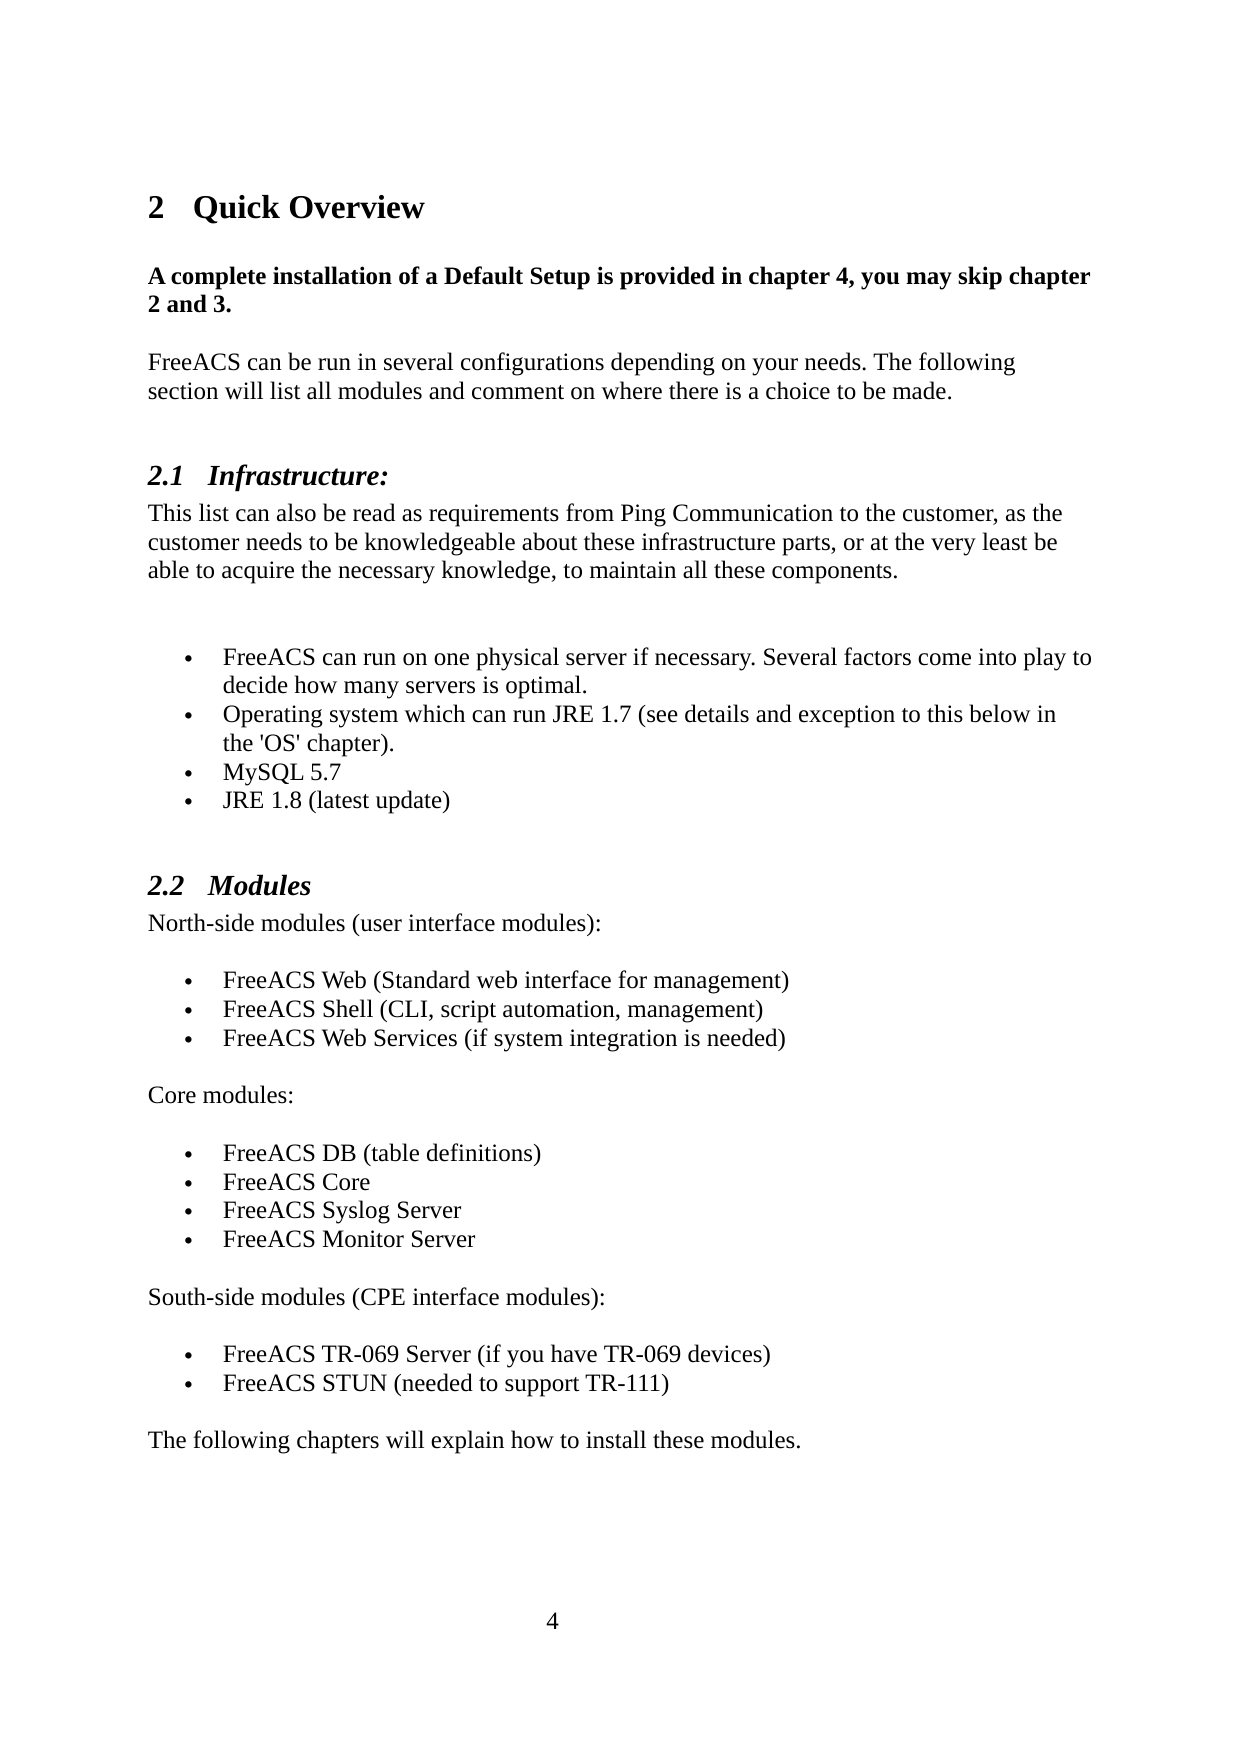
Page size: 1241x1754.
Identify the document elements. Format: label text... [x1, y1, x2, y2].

text This list can also be read as requirements from Ping Communication to the customer, as the customer needs to be knowledgeable about these infrastructure parts, or at the very least be able to acquire the necessary knowledge, to maintain all these components. [148, 498, 1092, 584]
subtitle Quick Overview [148, 187, 1092, 226]
text North-side modules (user interface modules): [148, 908, 1092, 937]
list FreeACS Web Services (if system integration is needed) [185, 1023, 1092, 1052]
subtitle Modules [148, 868, 1092, 902]
list FreeACS STUN (needed to support TR-111) [185, 1368, 1092, 1397]
text South-side modules (CPE interface modules): [148, 1282, 1092, 1310]
list FreeACS Syslog Server [185, 1195, 1092, 1224]
list FreeACS Web (Standard web interface for management) [185, 965, 1092, 994]
text Core modules: [148, 1080, 1092, 1109]
text The following chapters will explain how to install these modules. [148, 1425, 1092, 1454]
list JRE 1.8 (latest update) [185, 786, 1092, 814]
subtitle Infrastructure: [148, 458, 1092, 492]
list FreeACS TR-069 Server (if you have TR-069 devices) [185, 1339, 1092, 1368]
list FreeACS Monitor Server [185, 1224, 1092, 1253]
list FreeACS DB (table definitions) [185, 1138, 1092, 1167]
list FreeACS can run on one physical server if necessary. Several factors come into play to decide how many servers is optimal. [185, 642, 1092, 699]
text A complete installation of a Default Setup is provided in chapter 4, you may skip chapter 2 and 3. [148, 261, 1092, 318]
list MySQL 5.7 [185, 757, 1092, 786]
list Operating system which can run JRE 1.7 (see details and exception to this below in the 'OS' chapter). [185, 699, 1092, 757]
list FreeACS Core [185, 1167, 1092, 1195]
text FreeACS can be run in several configurations depending on your needs. The following section will list all modules and comment on where there is a choice to be made. [148, 347, 1092, 404]
list FreeACS Shell (CLI, script automation, management) [185, 994, 1092, 1023]
